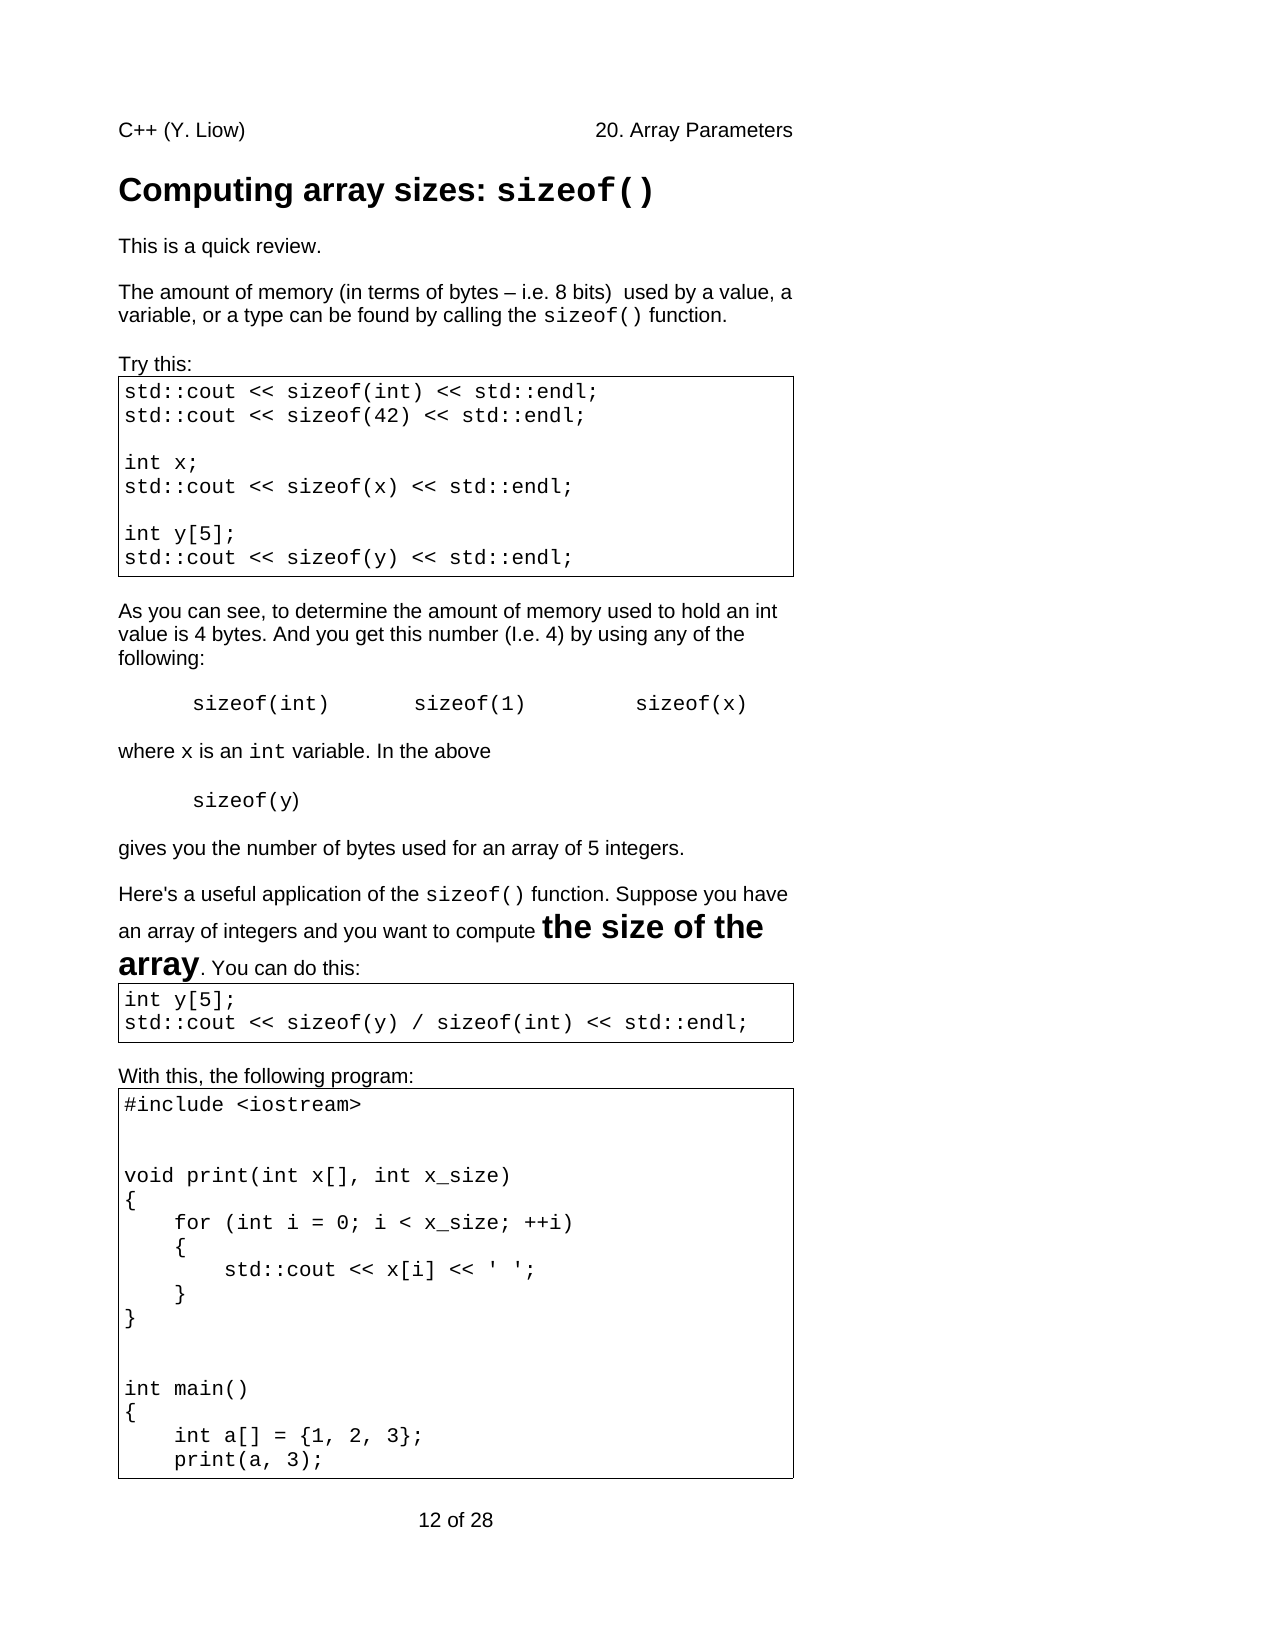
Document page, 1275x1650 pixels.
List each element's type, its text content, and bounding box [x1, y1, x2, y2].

text sizeof(int) sizeof(1) sizeof(x) [118, 693, 793, 716]
text sizeof(y) [118, 788, 793, 813]
text With this, the following program: [118, 1065, 793, 1088]
text Try this: [118, 352, 793, 376]
table_header std::cout << sizeof(int) << std::endl; std::cout << sizeof(42) << std::endl; int x; std::cout << sizeof(x) << std::endl; int y[5]; std::cout << sizeof(y) << std::endl; [119, 377, 793, 576]
text Computing array sizes: sizeof() [118, 171, 793, 211]
text As you can see, to determine the amount of memory used to hold an int value is 4 bytes. And you get this number (I.e. 4) by using any of the following: [118, 600, 793, 669]
table_header #include <iostream> void print(int x[], int x_size) { for (int i = 0; i < x_size; ++i) { std::cout << x[i] << ' '; } } int main() { int a[] = {1, 2, 3}; print(a, 3); [119, 1089, 793, 1478]
text Here's a useful application of the sizeof() function. Suppose you have an array of integers and you want to compute the size of the array. You can do this: [118, 883, 793, 983]
text where x is an int variable. In the above [118, 740, 793, 765]
text gives you the number of bytes used for an array of 5 integers. [118, 837, 793, 860]
text The amount of memory (in terms of bytes – i.e. 8 bits) used by a value, a variable, or a type can be found by calling the sizeof() function. [118, 281, 793, 329]
table_header int y[5]; std::cout << sizeof(y) / sizeof(int) << std::endl; [119, 984, 793, 1042]
text This is a quick review. [118, 234, 793, 258]
